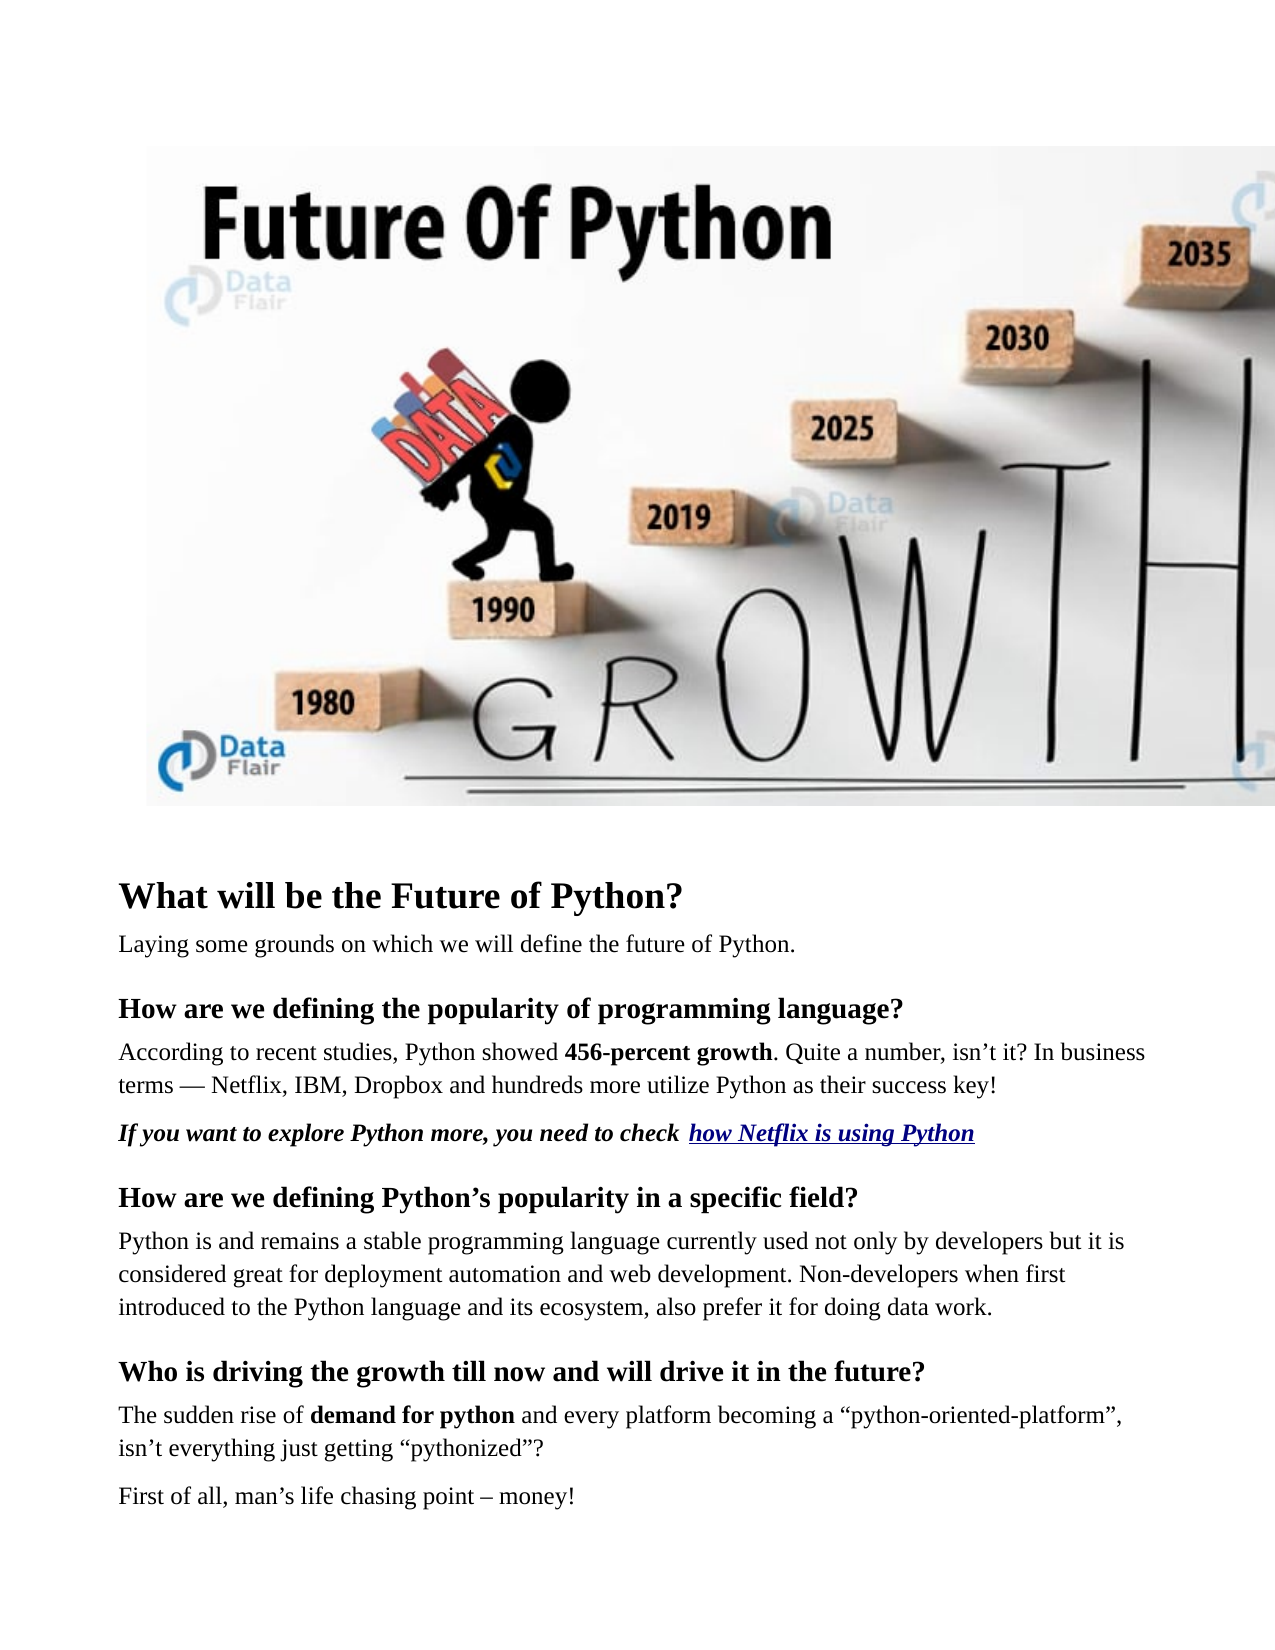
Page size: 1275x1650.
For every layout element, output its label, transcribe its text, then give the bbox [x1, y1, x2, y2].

text The sudden rise of demand for python and every platform becoming a “python-oriented-platform”, isn’t everything just getting “pythonized”? [118, 1400, 1157, 1462]
text First of all, man’s life chasing point – money! [118, 1481, 1157, 1510]
text If you want to explore Python more, you need to check how Netflix is using Python [118, 1118, 1157, 1147]
text Python is and remains a stable programming language currently used not only by developers but it is considered great for deployment automation and web development. Non-developers when first introduced to the Python language and its ecosystem, also prefer it for doing data work. [118, 1226, 1157, 1321]
text Laying some grounds on which we will define the future of Python. [118, 929, 1157, 958]
subtitle How are we defining the popularity of programming language? [118, 991, 1157, 1025]
subtitle Who is driving the growth till now and will drive it in the future? [118, 1354, 1157, 1388]
subtitle What will be the Future of Python? [118, 873, 1157, 917]
text According to recent studies, Python showed 456-percent growth. Quite a number, isn’t it? In business terms — Netflix, IBM, Dropbox and hundreds more utilize Python as their success key! [118, 1037, 1157, 1099]
subtitle How are we defining Python’s popularity in a specific field? [118, 1180, 1157, 1214]
picture [146, 146, 1275, 806]
